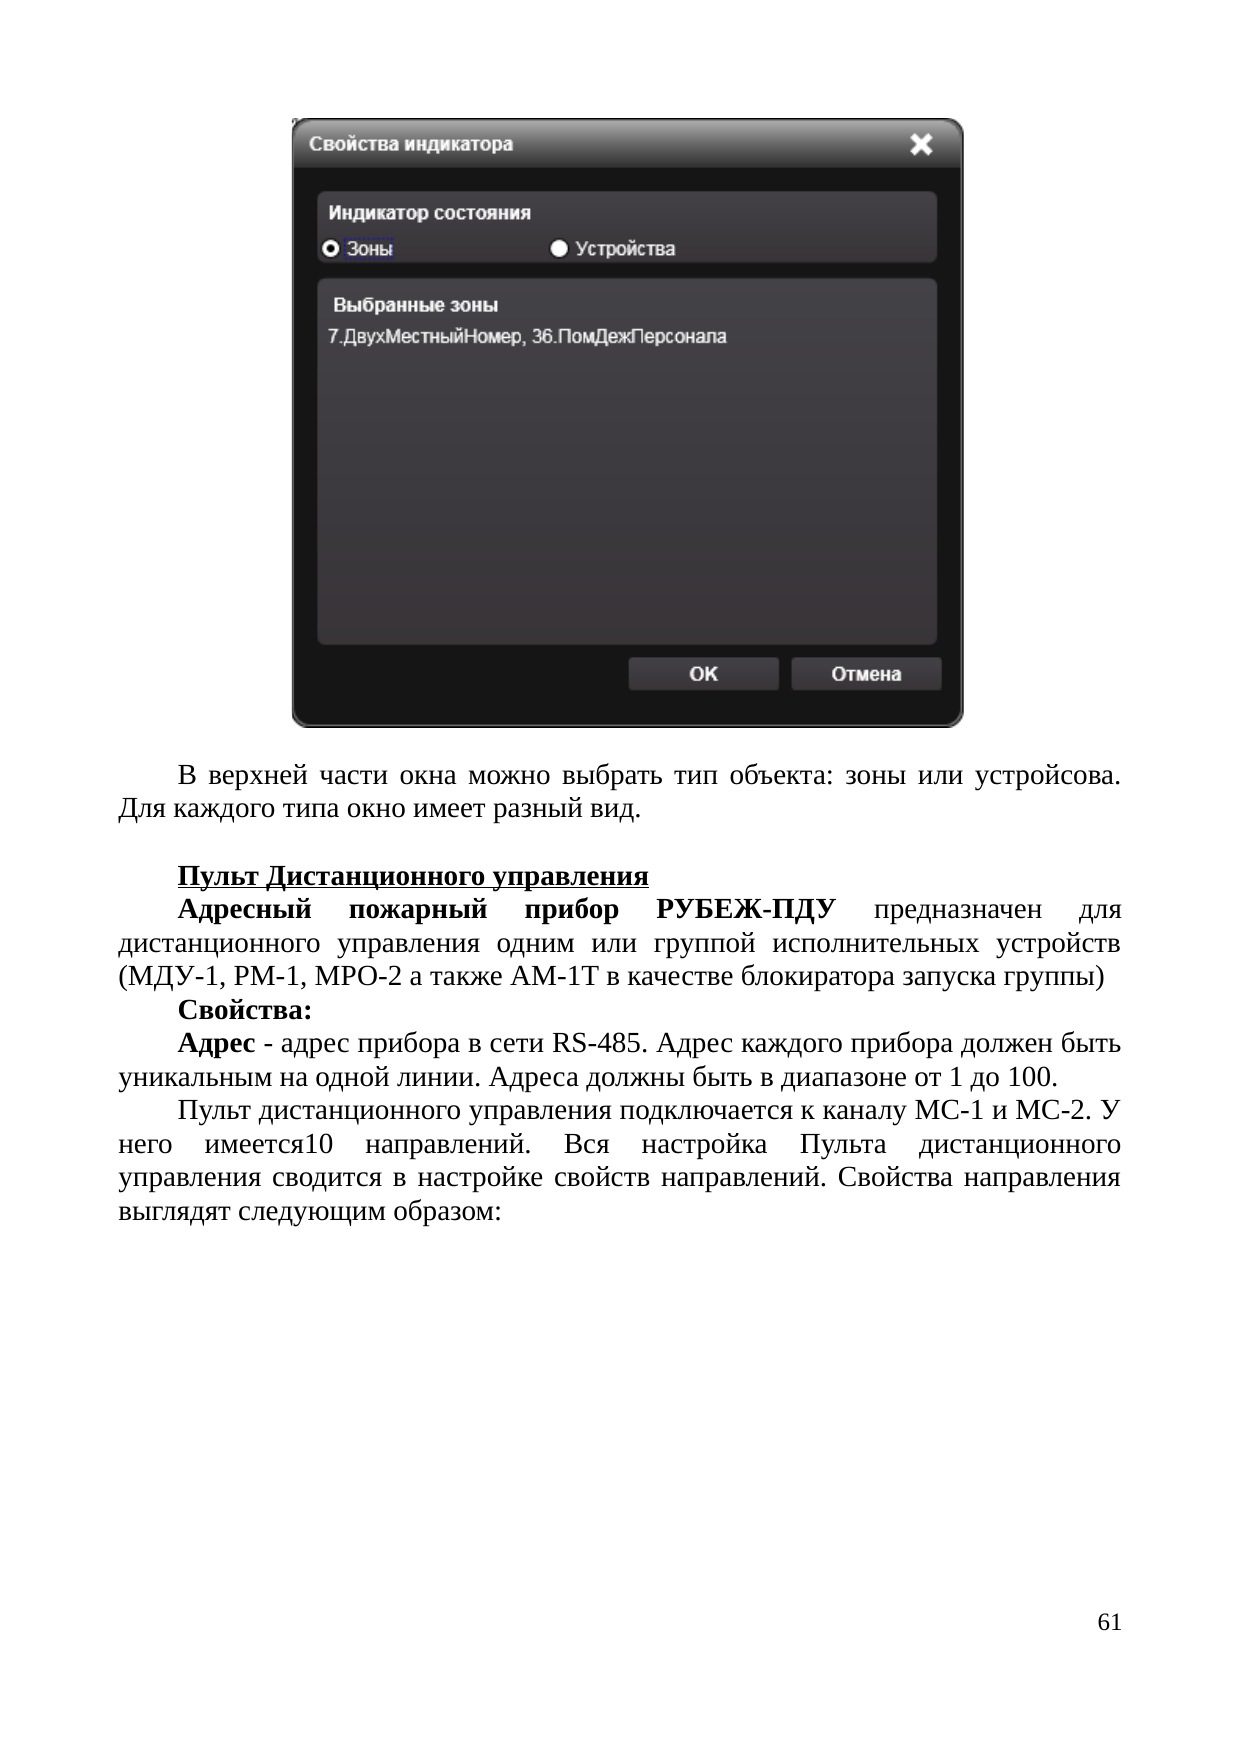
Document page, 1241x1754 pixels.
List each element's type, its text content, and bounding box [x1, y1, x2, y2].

text Пульт дистанционного управления подключается к каналу МС-1 и МС-2. У него имеется10 направлений. Вся настройка Пульта дистанционного управления сводится в настройке свойств направлений. Свойства направления выглядят следующим образом: [118, 1092, 1122, 1227]
text Свойства: [118, 992, 1122, 1025]
text Адресный пожарный прибор РУБЕЖ-ПДУ предназначен для дистанционного управления одним или группой исполнительных устройств (МДУ-1, РМ-1, МРО-2 а также АМ-1Т в качестве блокиратора запуска группы) [118, 891, 1122, 992]
text В верхней части окна можно выбрать тип объекта: зоны или устройсова. Для каждого типа окно имеет разный вид. [118, 118, 1122, 824]
text Адрес - адрес прибора в сети RS-485. Адрес каждого прибора должен быть уникальным на одной линии. Адреса должны быть в диапазоне от 1 до 100. [118, 1025, 1122, 1092]
text Пульт Дистанционного управления [118, 824, 1122, 891]
picture [291, 118, 964, 728]
